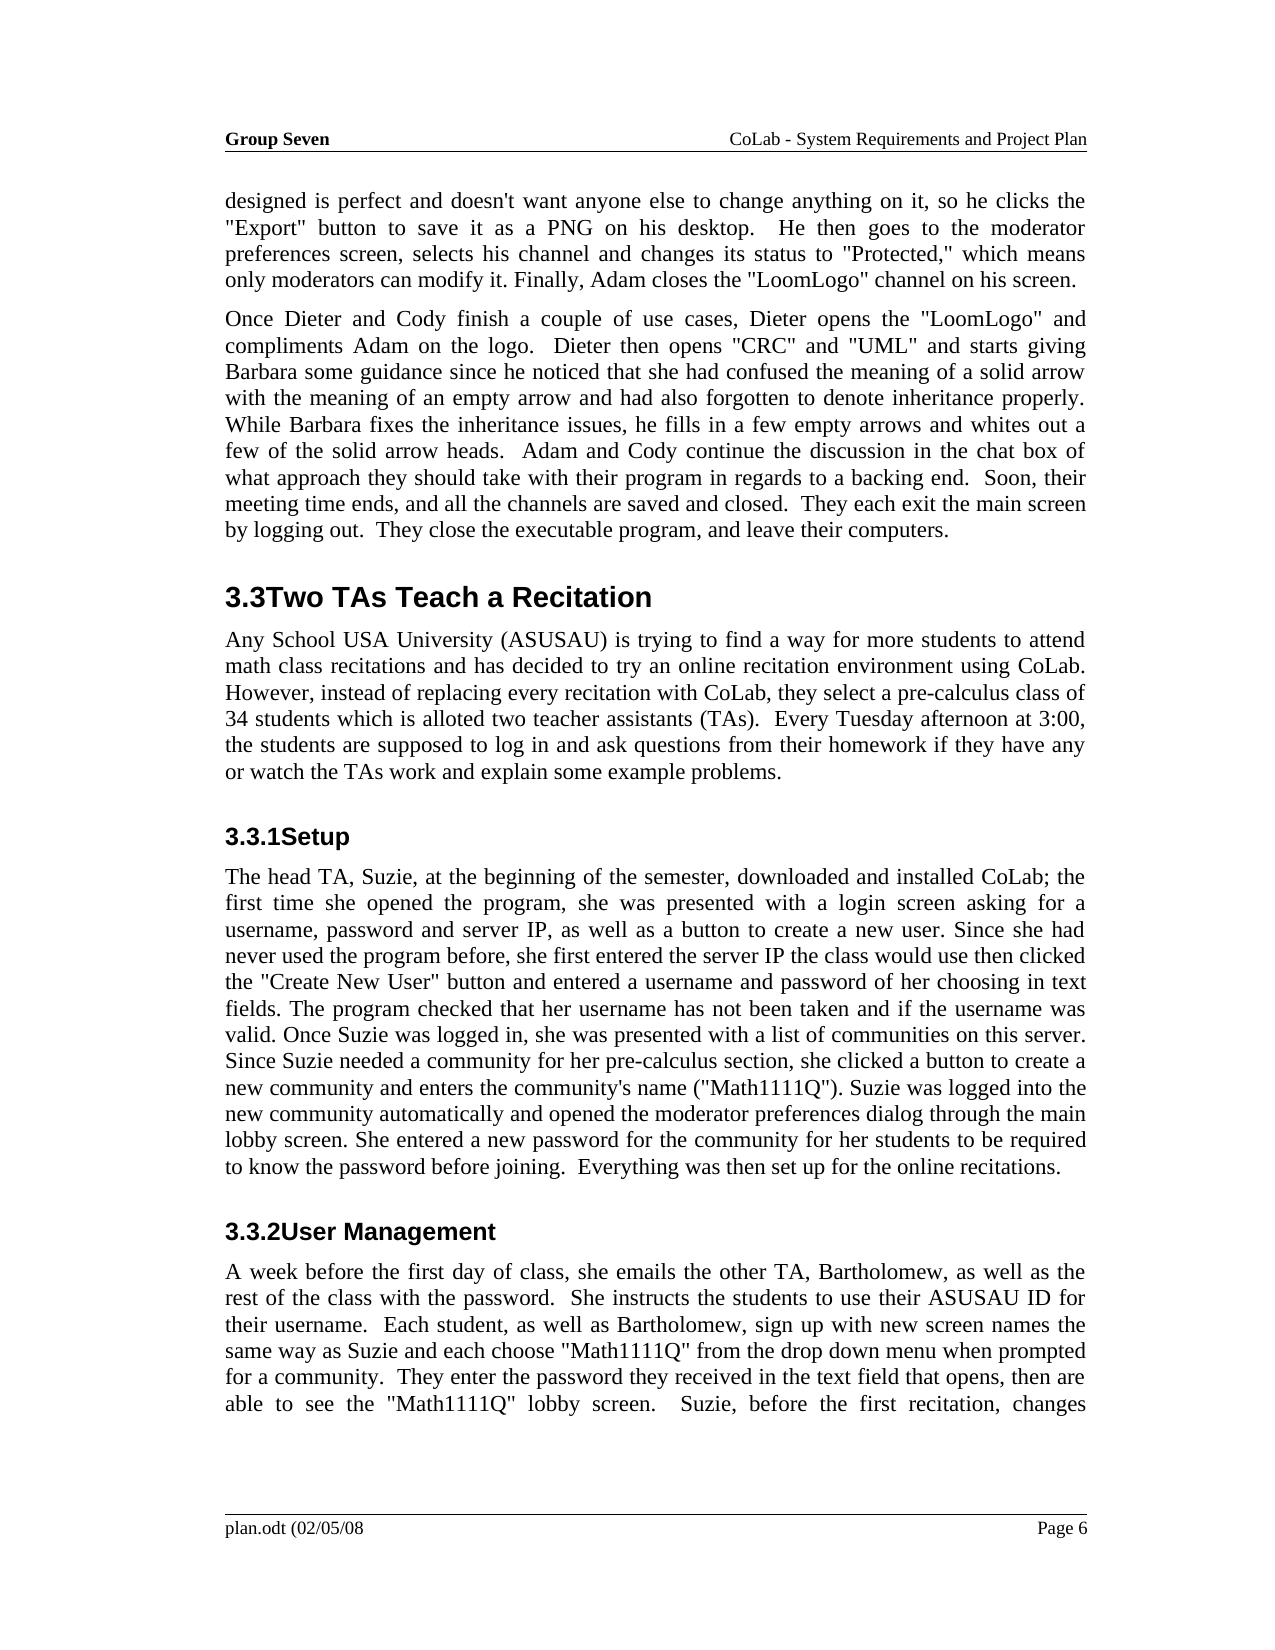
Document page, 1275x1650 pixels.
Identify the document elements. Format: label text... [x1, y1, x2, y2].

text designed is perfect and doesn't want anyone else to change anything on it, so he clicks the "Export" button to save it as a PNG on his desktop. He then goes to the moderator preferences screen, selects his channel and changes its status to "Protected," which means only moderators can modify it. Finally, Adam closes the "LoomLogo" channel on his screen. [225, 187, 1087, 293]
text A week before the first day of class, she emails the other TA, Bartholomew, as well as the rest of the class with the password. She instructs the students to use their ASUSAU ID for their username. Each student, as well as Bartholomew, sign up with new screen names the same way as Suzie and each choose "Math1111Q" from the drop down menu when prompted for a community. They enter the password they received in the text field that opens, then are able to see the "Math1111Q" lobby screen. Suzie, before the first recitation, changes [225, 1258, 1087, 1416]
subtitle Setup [225, 822, 1087, 851]
subtitle Two TAs Teach a Recitation [225, 580, 1087, 614]
text Any School USA University (ASUSAU) is trying to find a way for more students to attend math class recitations and has decided to try an online recitation environment using CoLab. However, instead of replacing every recitation with CoLab, they select a pre-calculus class of 34 students which is alloted two teacher assistants (TAs). Every Tuesday afternoon at 3:00, the students are supposed to log in and ask questions from their homework if they have any or watch the TAs work and explain some example problems. [225, 626, 1087, 784]
text The head TA, Suzie, at the beginning of the semester, downloaded and installed CoLab; the first time she opened the program, she was presented with a login screen asking for a username, password and server IP, as well as a button to create a new user. Since she had never used the program before, she first entered the server IP the class would use then clicked the "Create New User" button and entered a username and password of her choosing in text fields. The program checked that her username has not been taken and if the username was valid. Once Suzie was logged in, she was presented with a list of communities on this server. Since Suzie needed a community for her pre-calculus section, she clicked a button to create a new community and enters the community's name ("Math1111Q"). Suzie was logged into the new community automatically and opened the moderator preferences dialog through the main lobby screen. She entered a new password for the community for her students to be required to know the password before joining. Everything was then set up for the online recitations. [225, 863, 1087, 1179]
subtitle User Management [225, 1217, 1087, 1246]
text Once Dieter and Cody finish a couple of use cases, Dieter opens the "LoomLogo" and compliments Adam on the logo. Dieter then opens "CRC" and "UML" and starts giving Barbara some guidance since he noticed that she had confused the meaning of a solid arrow with the meaning of an empty arrow and had also forgotten to denote inheritance properly. While Barbara fixes the inheritance issues, he fills in a few empty arrows and whites out a few of the solid arrow heads. Adam and Cody continue the discussion in the chat box of what approach they should take with their program in regards to a backing end. Soon, their meeting time ends, and all the channels are saved and closed. They each exit the main screen by logging out. They close the executable program, and leave their computers. [225, 305, 1087, 543]
